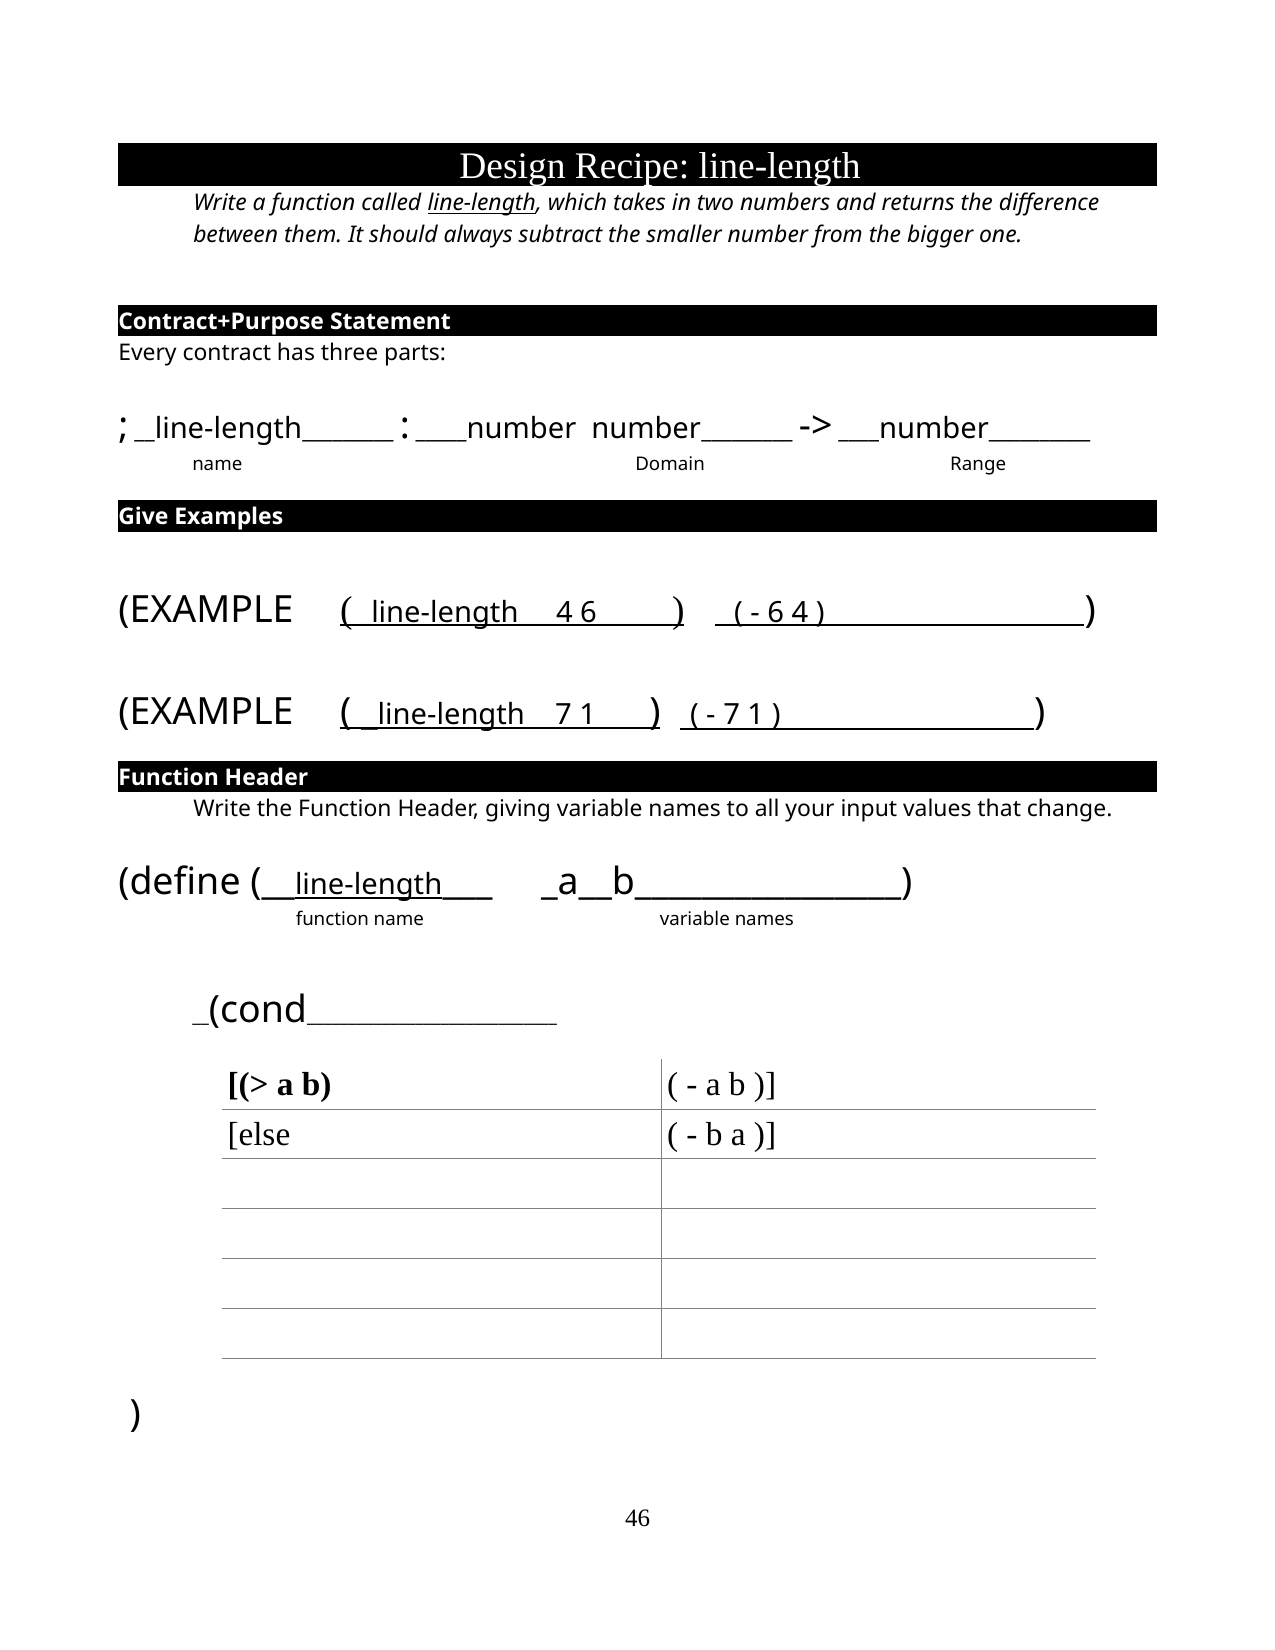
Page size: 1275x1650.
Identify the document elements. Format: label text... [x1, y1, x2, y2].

subtitle Give Examples [118, 500, 1157, 532]
text name Domain Range [118, 450, 1157, 475]
text __(cond______________________________ [118, 982, 1157, 1033]
table_cell ( - b a )] [662, 1110, 1096, 1158]
subtitle Function Header [118, 761, 1157, 792]
text ; __line-length_________ : _____number number_________ -> ____number__________ [118, 399, 1157, 450]
table_cell [662, 1309, 1096, 1358]
table_cell [222, 1209, 661, 1258]
text )) [118, 1387, 1157, 1438]
text (EXAMPLE ( _line-length___4 6______) _( - 6 4 ) ) [118, 583, 1157, 634]
table_header ( - a b )] [662, 1059, 1096, 1108]
table_cell [else [222, 1110, 661, 1158]
subtitle Design Recipe: line-length [118, 143, 1157, 186]
list Write the Function Header, giving variable names to all your input values that change. [156, 792, 1157, 823]
table_cell [222, 1309, 661, 1358]
table_cell [222, 1159, 661, 1208]
subtitle Contract+Purpose Statement [118, 305, 1157, 336]
table_cell [662, 1209, 1096, 1258]
list Write a function called line-length, which takes in two numbers and returns the difference between them. It should always subtract the smaller number from the bigger one. [156, 186, 1157, 280]
text (define (__line-length___ _a__b________________) [118, 854, 1157, 906]
table_cell [222, 1259, 661, 1308]
text Every contract has three parts: [118, 336, 1157, 367]
table_header [(> a b) [222, 1059, 661, 1108]
text (EXAMPLE ( _line-length 7 1 ) ( - 7 1 ) ) [118, 685, 1157, 736]
table_cell [662, 1259, 1096, 1308]
table_cell [662, 1159, 1096, 1208]
text function name variable names [118, 906, 1157, 931]
